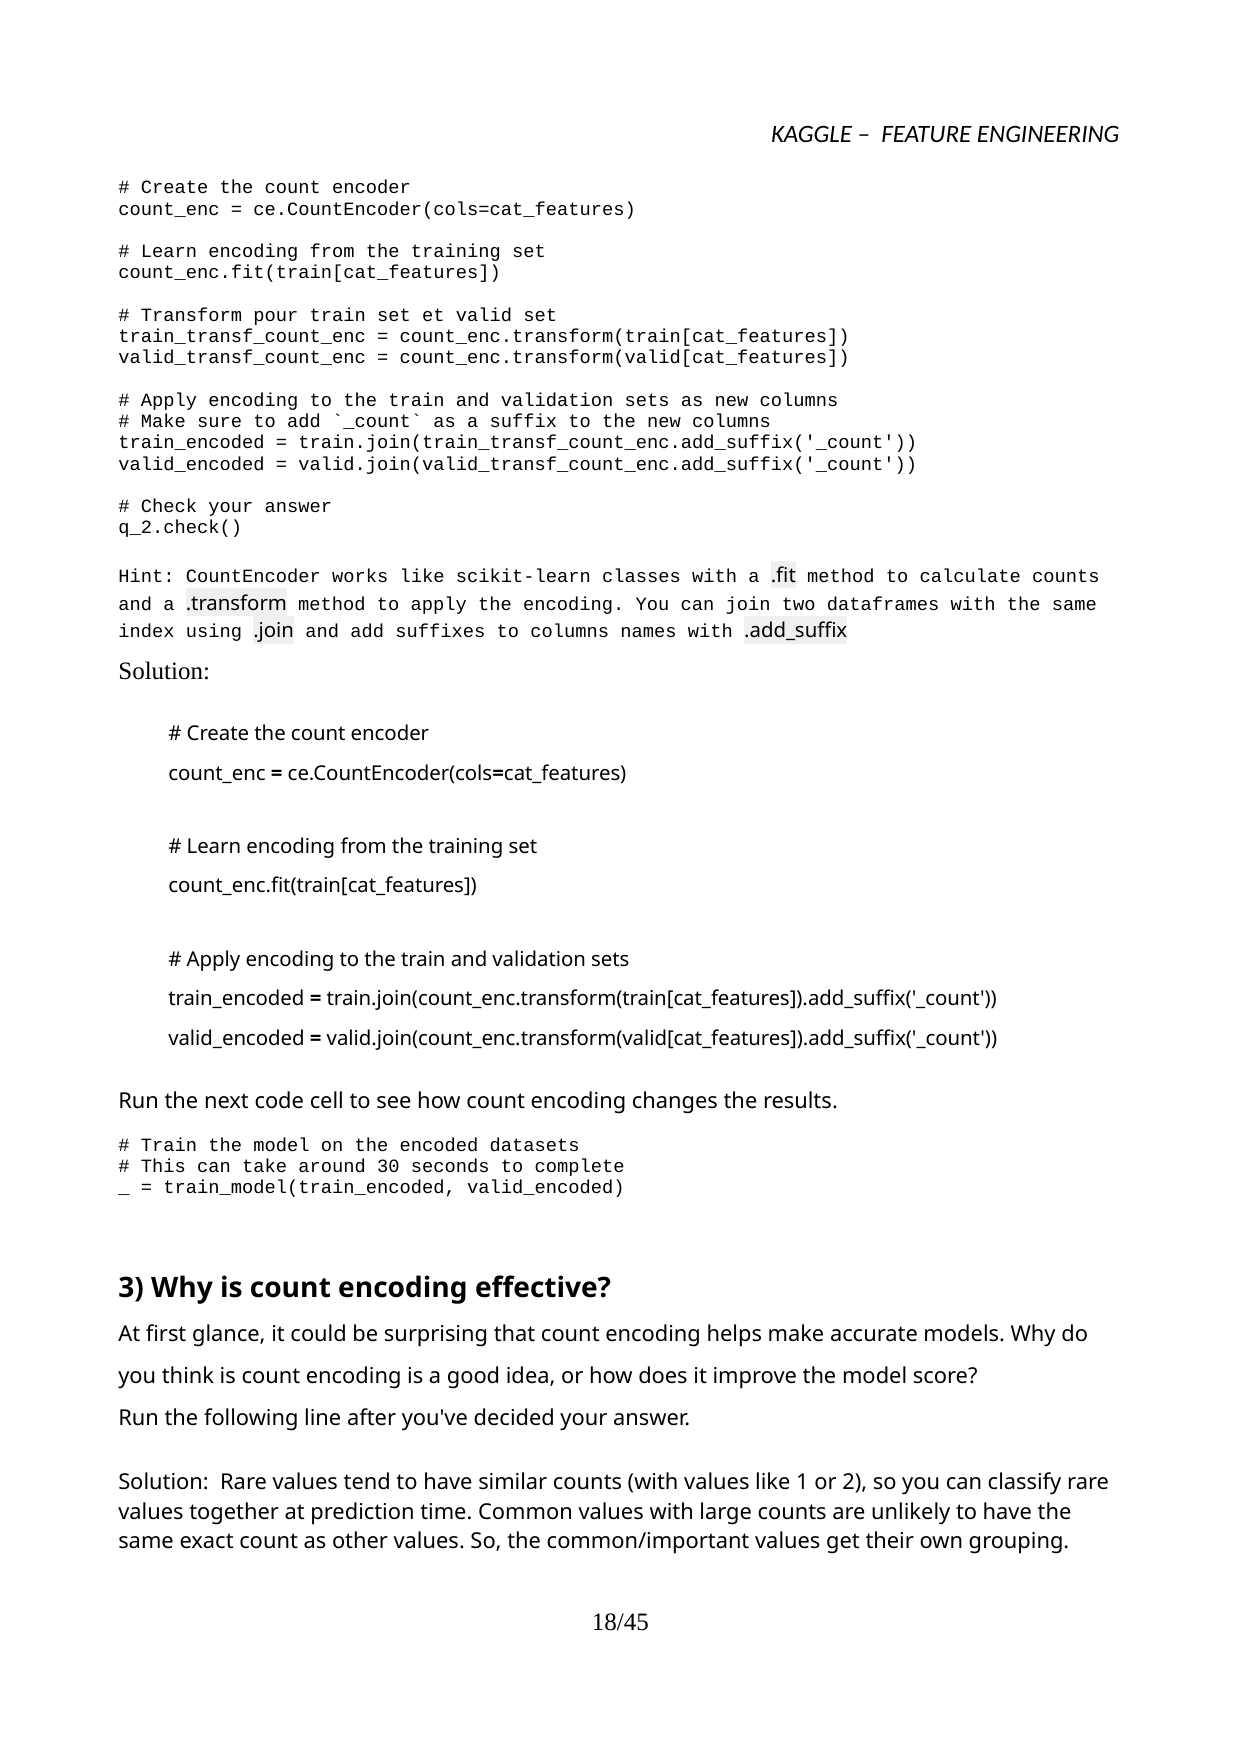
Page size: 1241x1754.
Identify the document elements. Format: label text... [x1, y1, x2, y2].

text count_enc.fit(train[cat_features]) [118, 871, 1122, 899]
text _ = train_model(train_encoded, valid_encoded) [118, 1178, 1122, 1199]
text q_2.check() [118, 518, 1122, 539]
text Solution: Rare values tend to have similar counts (with values like 1 or 2), so you can classify rare values together at prediction time. Common values with large counts are unlikely to have the same exact count as other values. So, the common/important values get their own grouping. [118, 1466, 1122, 1555]
subtitle 3) Why is count encoding effective? [118, 1267, 1122, 1305]
text # Apply encoding to the train and validation sets as new columns [118, 391, 1122, 412]
text valid_transf_count_enc = count_enc.transform(valid[cat_features]) [118, 348, 1122, 369]
text # Apply encoding to the train and validation sets [118, 944, 1122, 972]
text Run the following line after you've decided your answer. [118, 1402, 1122, 1432]
text # Create the count encoder [118, 718, 1122, 747]
text # Learn encoding from the training set [118, 831, 1122, 859]
text count_enc.fit(train[cat_features]) [118, 263, 1122, 284]
text # Create the count encoder [118, 178, 1122, 199]
text valid_encoded = valid.join(count_enc.transform(valid[cat_features]).add_suffix('_count')) [118, 1024, 1122, 1052]
text count_enc = ce.CountEncoder(cols=cat_features) [118, 199, 1122, 221]
text # Learn encoding from the training set [118, 242, 1122, 263]
text # Make sure to add `_count` as a suffix to the new columns [118, 412, 1122, 433]
text Solution: [118, 656, 1122, 685]
text # Transform pour train set et valid set [118, 306, 1122, 327]
text Run the next code cell to see how count encoding changes the results. [118, 1085, 1122, 1114]
text # This can take around 30 seconds to complete [118, 1157, 1122, 1178]
text Hint: CountEncoder works like scikit-learn classes with a .fit method to calculate counts and a .transform method to apply the encoding. You can join two dataframes with the same index using .join and add suffixes to columns names with .add_suffix [118, 561, 1122, 644]
text valid_encoded = valid.join(valid_transf_count_enc.add_suffix('_count')) [118, 454, 1122, 476]
text train_encoded = train.join(count_enc.transform(train[cat_features]).add_suffix('_count')) [118, 984, 1122, 1012]
text # Train the model on the encoded datasets [118, 1136, 1122, 1157]
text train_transf_count_enc = count_enc.transform(train[cat_features]) [118, 327, 1122, 348]
text train_encoded = train.join(train_transf_count_enc.add_suffix('_count')) [118, 433, 1122, 454]
text count_enc = ce.CountEncoder(cols=cat_features) [118, 758, 1122, 786]
text At first glance, it could be surprising that count encoding helps make accurate models. Why do you think is count encoding is a good idea, or how does it improve the model score? [118, 1318, 1122, 1390]
text # Check your answer [118, 497, 1122, 518]
